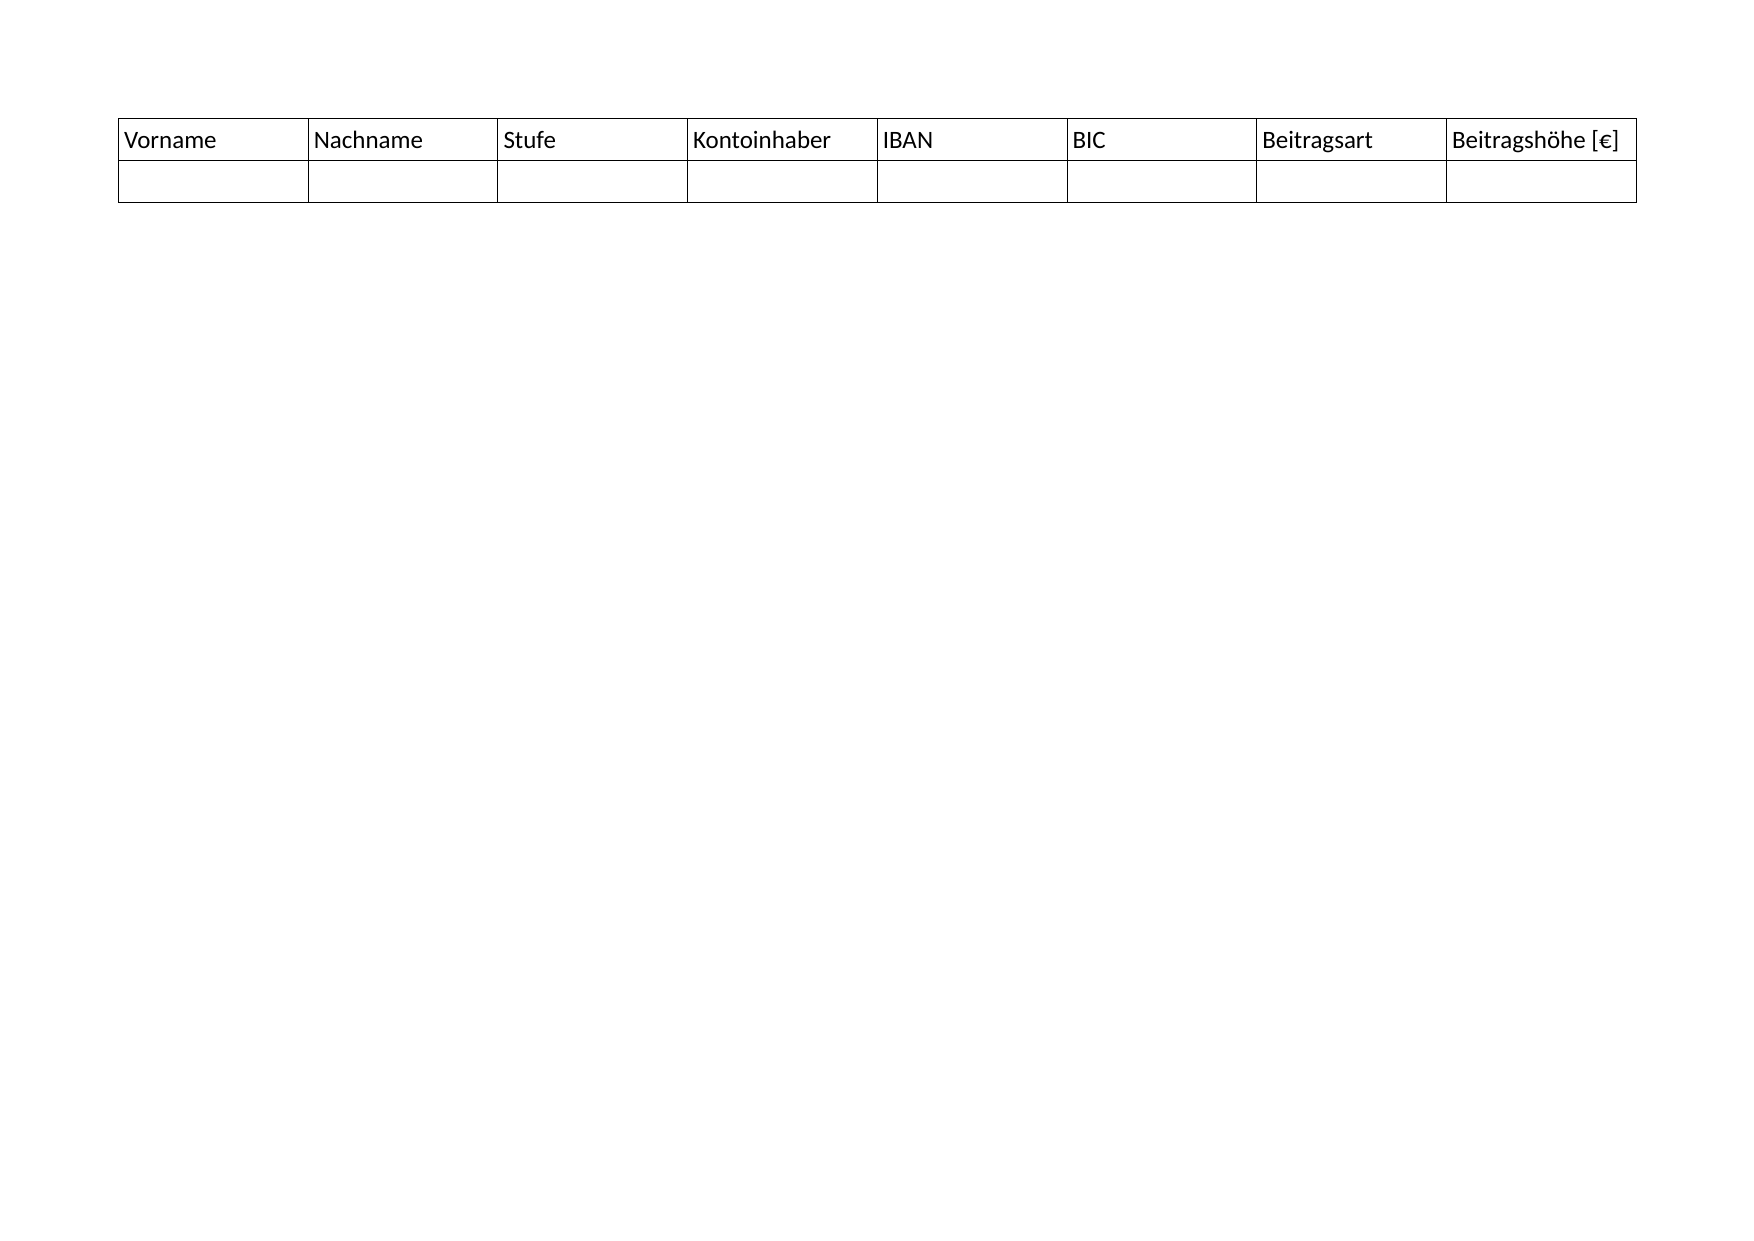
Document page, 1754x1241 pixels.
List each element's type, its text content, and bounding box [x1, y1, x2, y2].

table_header Beitragsart [1257, 119, 1446, 160]
table_cell [498, 161, 687, 202]
table_header Stufe [498, 119, 687, 160]
table_cell [1447, 161, 1636, 202]
table_cell [878, 161, 1067, 202]
table_cell [688, 161, 877, 202]
table_cell [119, 161, 308, 202]
table_cell [1257, 161, 1446, 202]
table_header Beitragshöhe [€] [1447, 119, 1636, 160]
table_header Nachname [309, 119, 497, 160]
table_header Vorname [119, 119, 308, 160]
table_header BIC [1068, 119, 1256, 160]
table_header IBAN [878, 119, 1067, 160]
table_cell [1068, 161, 1256, 202]
table_cell [309, 161, 497, 202]
table_header Kontoinhaber [688, 119, 877, 160]
